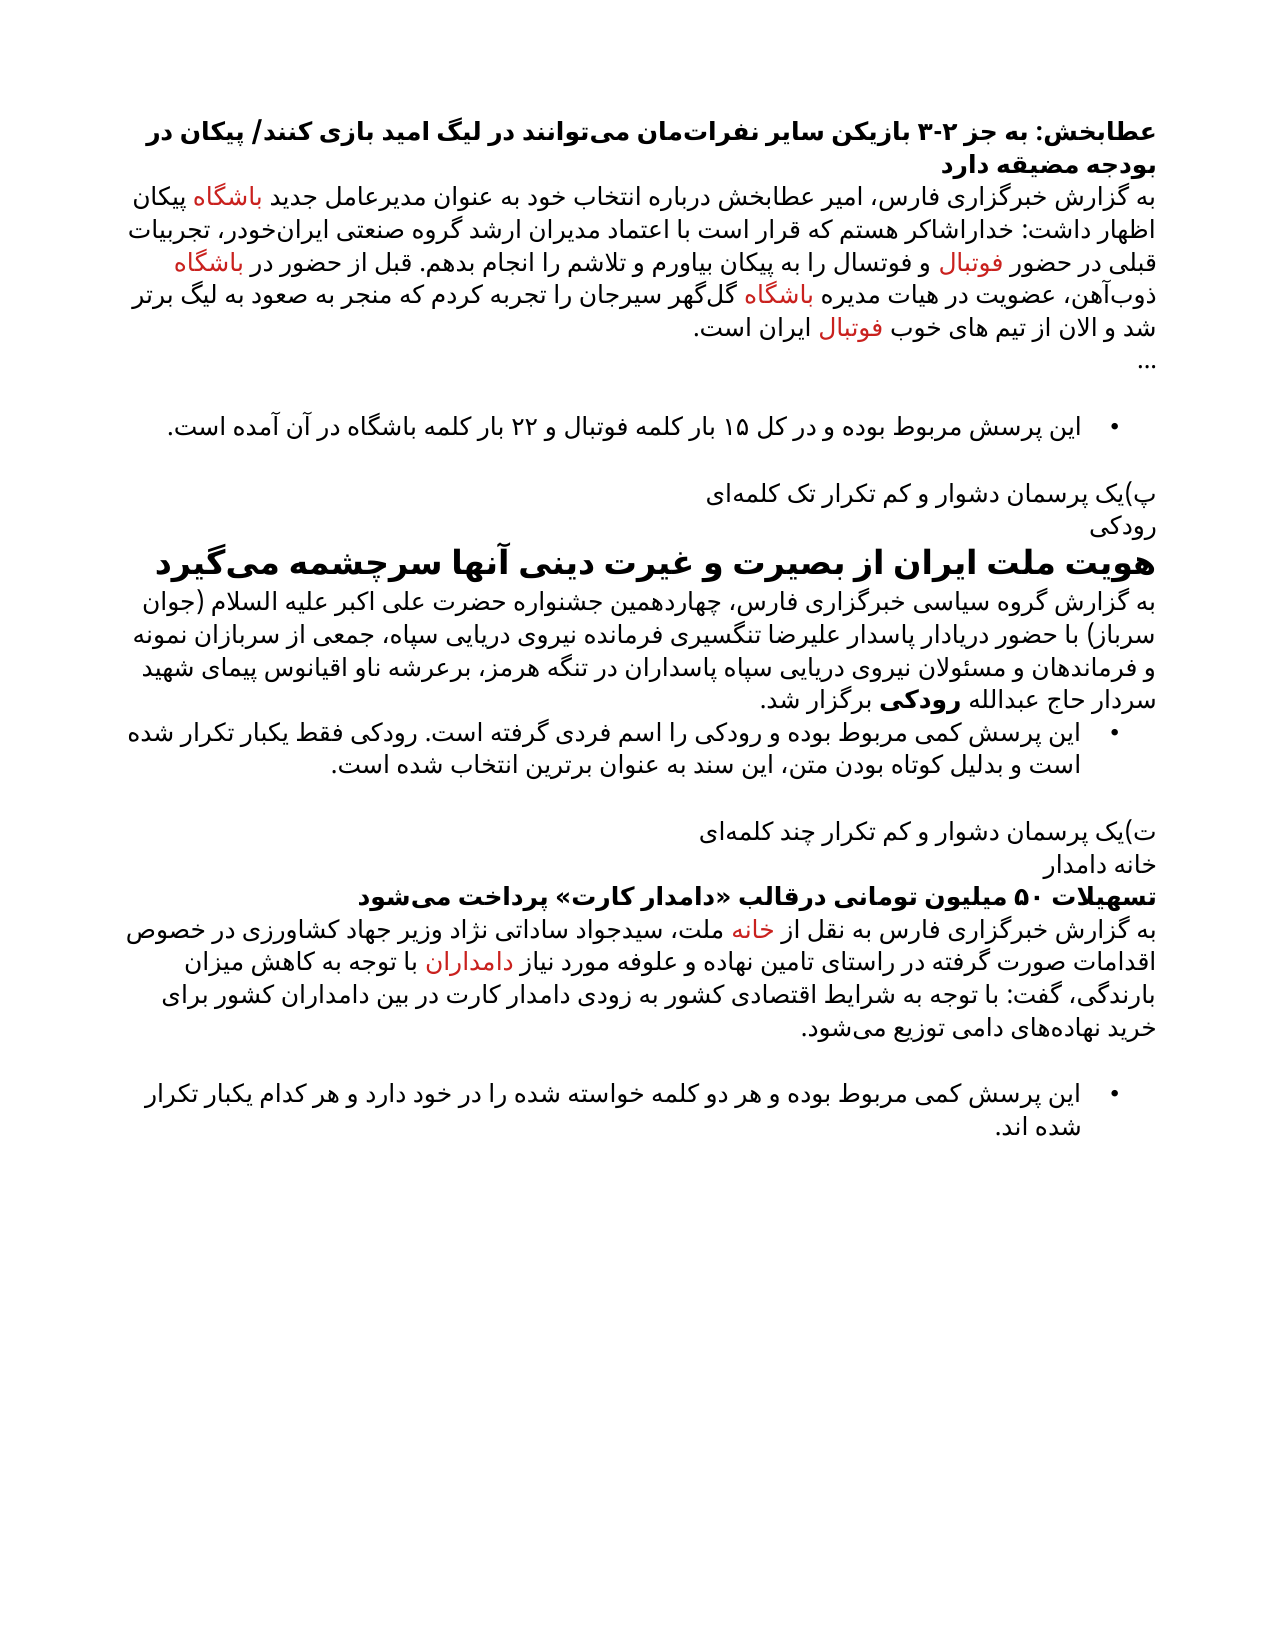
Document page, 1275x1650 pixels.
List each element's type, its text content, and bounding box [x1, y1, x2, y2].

text به گزارش گروه سیاسی خبرگزاری فارس، چهاردهمین جشنواره حضرت علی اکبر علیه السلام (جوان سرباز) با حضور دریادار پاسدار علیرضا تنگسیری فرمانده نیروی دریایی سپاه، جمعی از سربازان نمونه و فرماندهان و مسئولان نیرو‌ی دریایی سپاه پاسداران در تنگه هرمز، برعرشه ناو اقیانوس پیمای شهید سردار حاج عبدالله رودکی برگزار شد. [118, 588, 1157, 719]
text به گزارش خبرگزاری فارس، امیر عطابخش درباره انتخاب خود به عنوان مدیرعامل جدید باشگاه پیکان اظهار داشت: خداراشاکر هستم که قرار است با اعتماد مدیران ارشد گروه صنعتی ایران‌خودر، تجربیات قبلی در حضور فوتبال و فوتسال را به پیکان بیاورم و تلاشم را انجام بدهم. قبل از حضور در باشگاه ذوب‌آهن، عضویت در هیات مدیره باشگاه گل‌گهر سیرجان را تجربه کردم که منجر به صعود به لیگ برتر شد و الان از تیم های خوب فوتبال ایران است. [118, 183, 1157, 346]
list این پرسش مربوط بوده و در کل ۱۵ بار کلمه فوتبال و ۲۲ بار کلمه باشگاه در آن آمده است. [118, 413, 1119, 446]
text ‫پ)‬‫یک‬ ‫پرسمان‬ ‫دشوار‬ ‫و‬ ‫کم‬ ‫تکرار‬ ‫تک‬ ‫کلمه‌ای‬ [118, 480, 1157, 512]
text خانه دامدار [118, 851, 1157, 883]
text ‫ت)‬‫یک‬ ‫پرسمان‬ ‫دشوار‬ ‫و‬ ‫کم‬ ‫تکرار‬ ‫چند‬ ‫کلمه‌ای‬ [118, 818, 1157, 851]
text عطابخش: به جز ۲-۳ بازیکن سایر نفرات‌مان می‌توانند در لیگ امید بازی کنند/ پیکان در بودجه مضیقه دارد [118, 118, 1157, 183]
list این پرسش کمی مربوط بوده و هر دو کلمه خواسته شده را در خود دارد و هر کدام یکبار تکرار شده اند. [118, 1080, 1119, 1146]
list این پرسش کمی مربوط بوده و رودکی را اسم فردی گرفته است. رودکی فقط یکبار تکرار شده است و بدلیل کوتاه بودن متن، این سند به عنوان برترین انتخاب شده است. [118, 719, 1119, 784]
text تسهیلات ۵۰ میلیون تومانی درقالب «دامدار کارت» پرداخت می‌شود [118, 883, 1157, 916]
text ... [118, 346, 1157, 379]
text رودکی [118, 512, 1157, 545]
text به گزارش خبرگزاری فارس به نقل از خانه ملت، سیدجواد ساداتی نژاد وزیر جهاد کشاورزی در خصوص اقدامات صورت گرفته در راستای تامین نهاده و علوفه مورد نیاز دامداران با توجه به کاهش میزان بارندگی، گفت: با توجه به شرایط اقتصادی کشور به زودی دامدار کارت در بین دامداران کشور برای خرید نهاده‌های دامی توزیع می‌شود. [118, 916, 1157, 1046]
text هویت ملت ایران از بصیرت و غیرت دینی آنها سرچشمه می‌گیرد [118, 545, 1157, 588]
